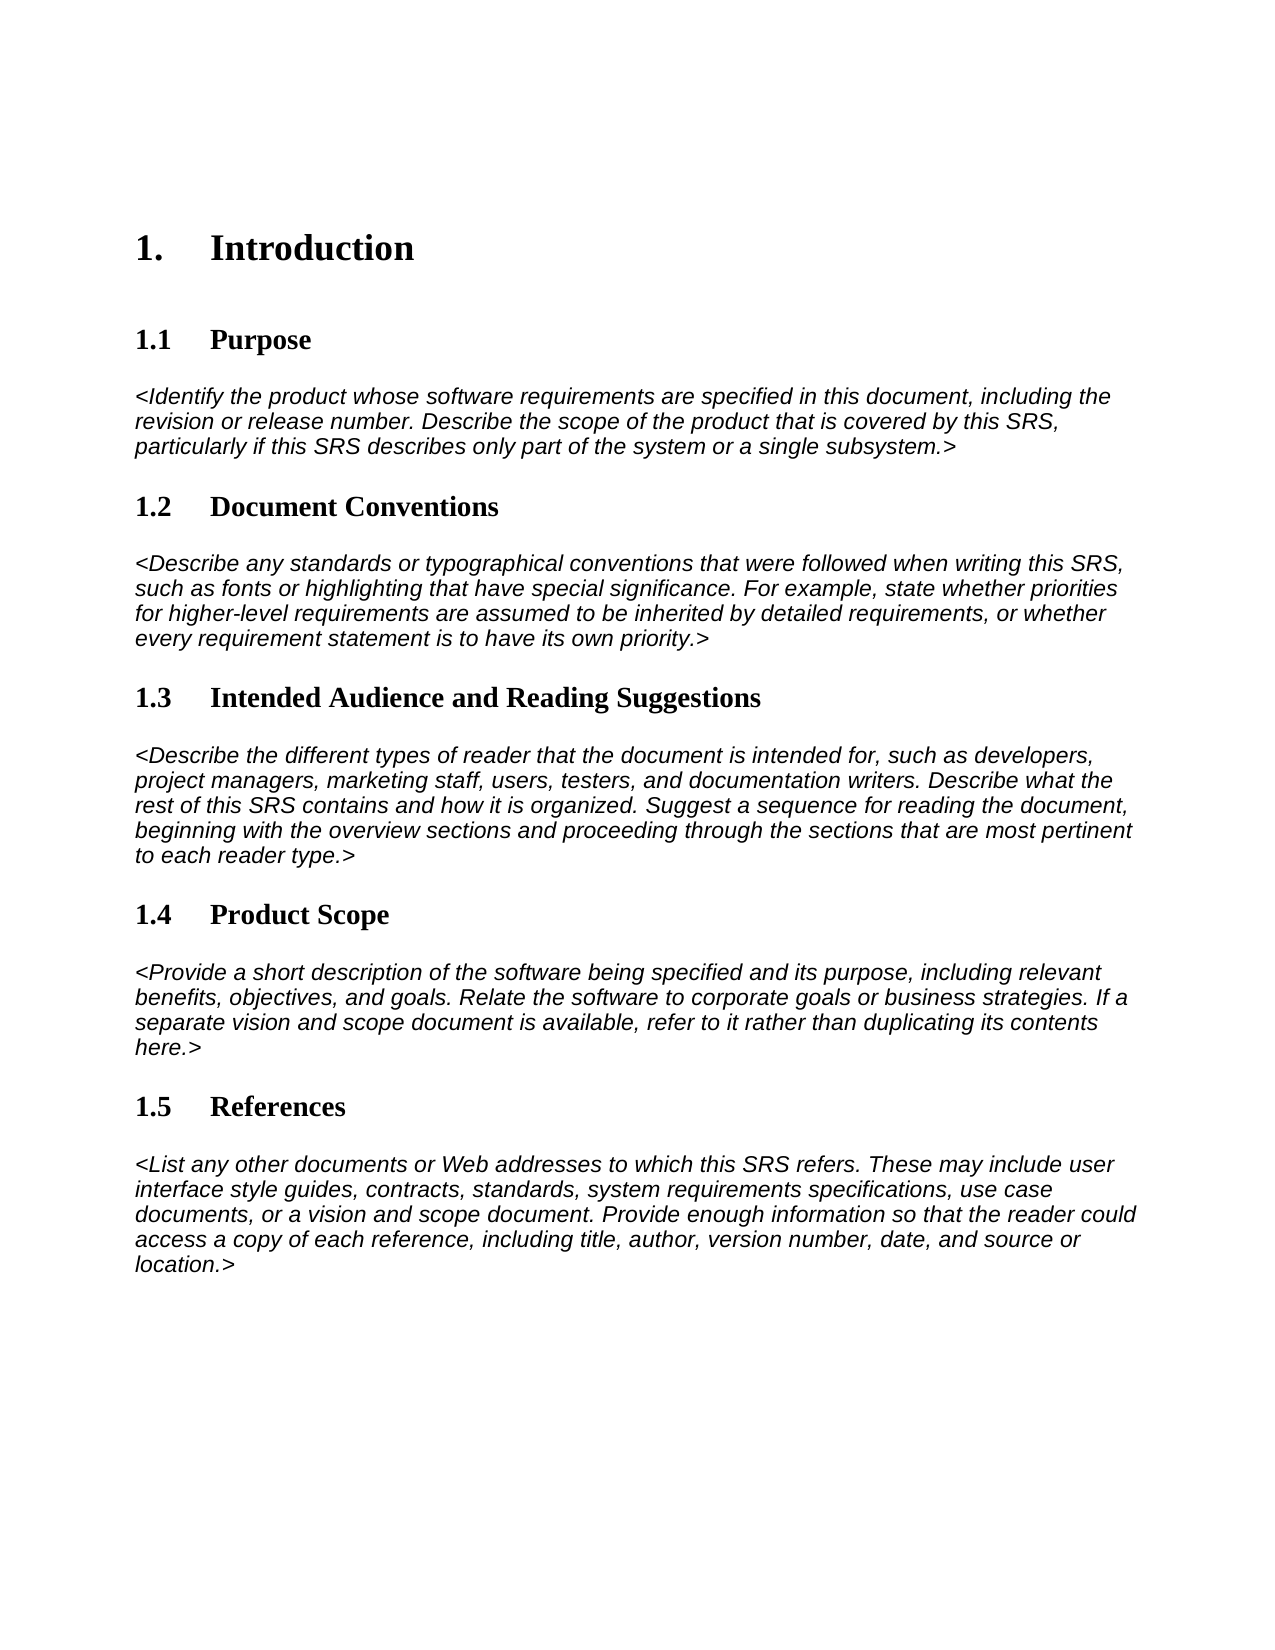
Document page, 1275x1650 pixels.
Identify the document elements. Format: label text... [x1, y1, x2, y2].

subtitle Introduction [135, 225, 1140, 268]
text <List any other documents or Web addresses to which this SRS refers. These may include user interface style guides, contracts, standards, system requirements specifications, use case documents, or a vision and scope document. Provide enough information so that the reader could access a copy of each reference, including title, author, version number, date, and source or location.> [135, 1152, 1140, 1277]
subtitle Intended Audience and Reading Suggestions [135, 681, 1140, 714]
text <Describe any standards or typographical conventions that were followed when writing this SRS, such as fonts or highlighting that have special significance. For example, state whether priorities for higher-level requirements are assumed to be inherited by detailed requirements, or whether every requirement statement is to have its own priority.> [135, 552, 1140, 652]
text <Describe the different types of reader that the document is intended for, such as developers, project managers, marketing staff, users, testers, and documentation writers. Describe what the rest of this SRS contains and how it is organized. Suggest a sequence for reading the document, beginning with the overview sections and proceeding through the sections that are most pertinent to each reader type.> [135, 743, 1140, 868]
subtitle References [135, 1089, 1140, 1123]
subtitle Purpose [135, 322, 1140, 356]
text <Provide a short description of the software being specified and its purpose, including relevant benefits, objectives, and goals. Relate the software to corporate goals or business strategies. If a separate vision and scope document is available, refer to it rather than duplicating its contents here.> [135, 960, 1140, 1060]
subtitle Document Conventions [135, 489, 1140, 522]
text <Identify the product whose software requirements are specified in this document, including the revision or release number. Describe the scope of the product that is covered by this SRS, particularly if this SRS describes only part of the system or a single subsystem.> [135, 385, 1140, 460]
subtitle Product Scope [135, 898, 1140, 931]
